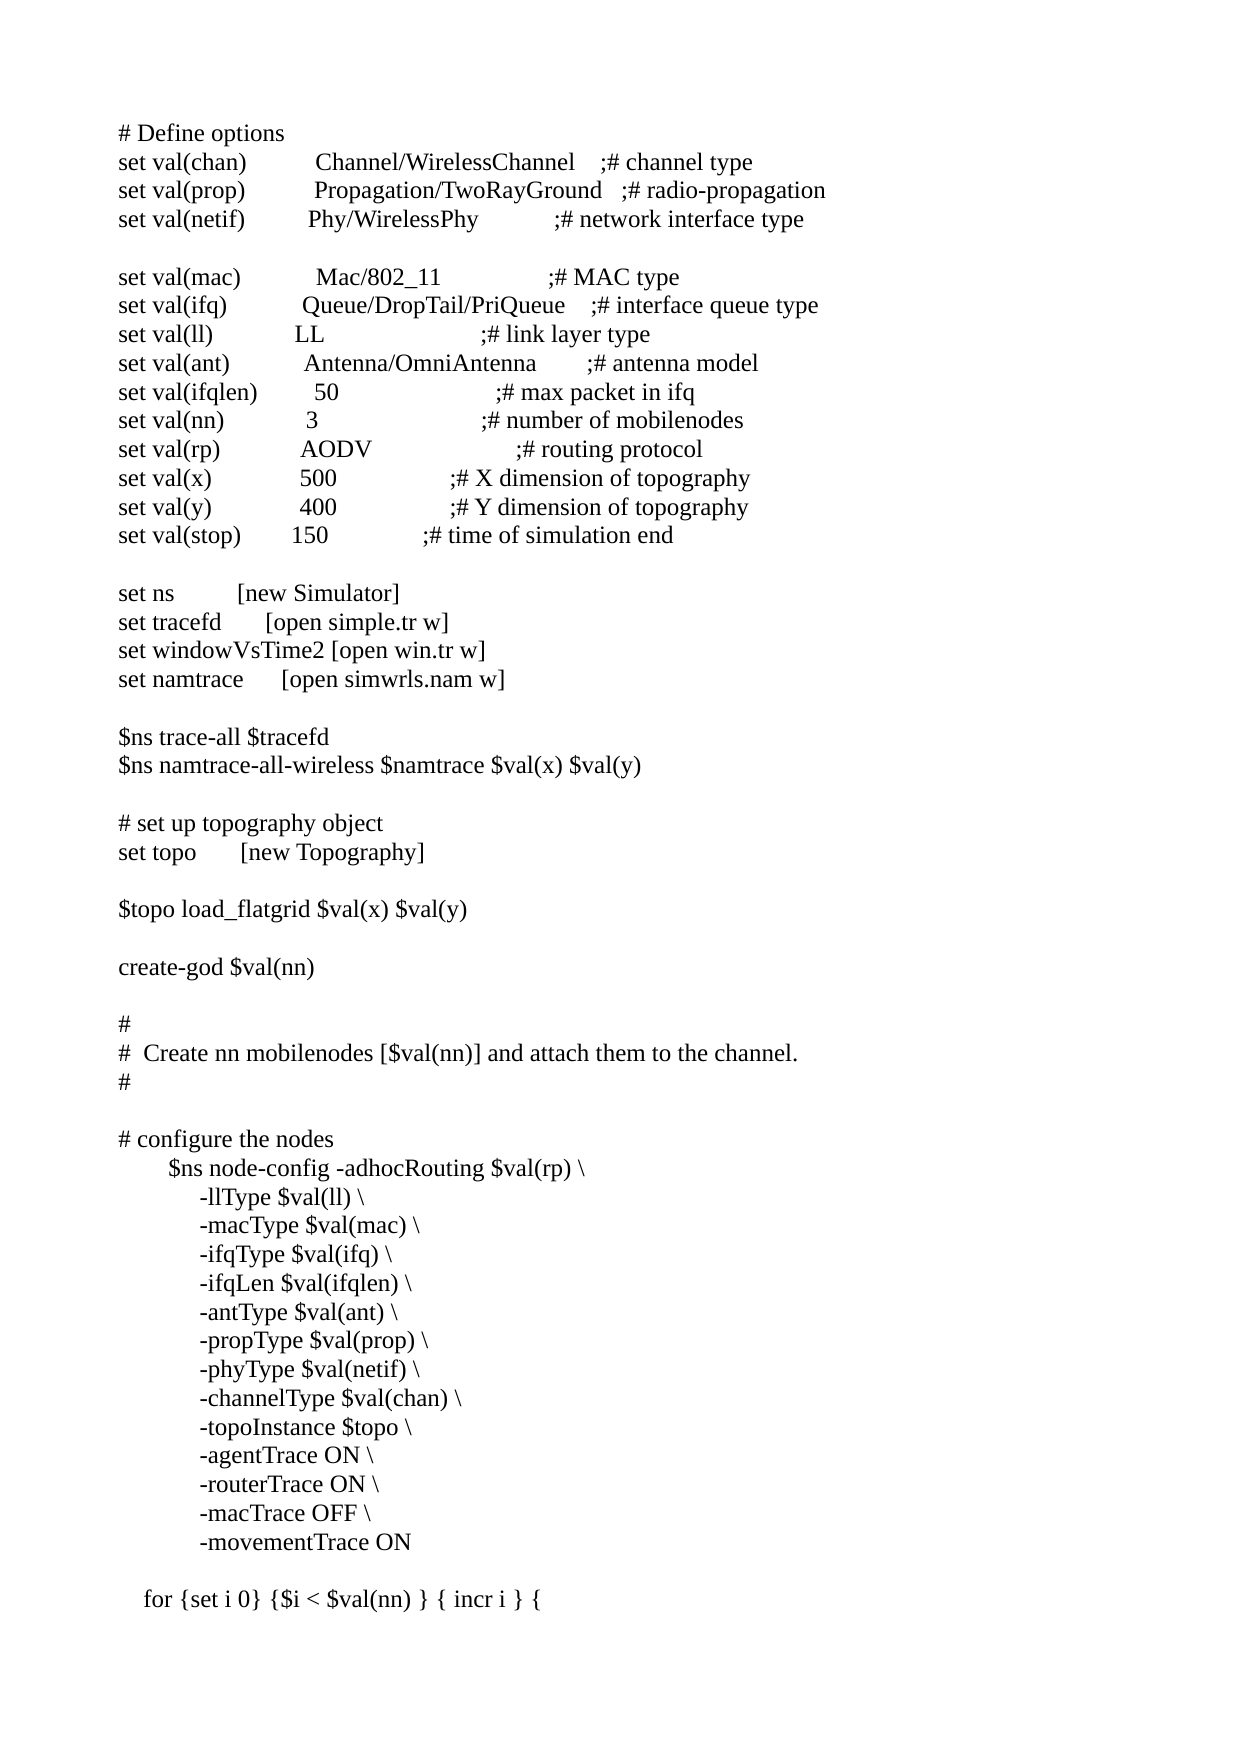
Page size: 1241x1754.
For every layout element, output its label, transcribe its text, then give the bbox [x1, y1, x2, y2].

text set val(mac) Mac/802_11 ;# MAC type [118, 262, 1122, 291]
text set tracefd [open simple.tr w] [118, 607, 1122, 636]
text set val(nn) 3 ;# number of mobilenodes [118, 406, 1122, 434]
text set windowVsTime2 [open win.tr w] [118, 636, 1122, 664]
text set namtrace [open simwrls.nam w] [118, 664, 1122, 693]
text set topo [new Topography] [118, 837, 1122, 866]
text for {set i 0} {$i < $val(nn) } { incr i } { [118, 1584, 1122, 1613]
text set val(rp) AODV ;# routing protocol [118, 434, 1122, 463]
text $ns trace-all $tracefd [118, 722, 1122, 751]
text set val(netif) Phy/WirelessPhy ;# network interface type [118, 204, 1122, 233]
text -macType $val(mac) \ [118, 1211, 1122, 1239]
text # [118, 1067, 1122, 1096]
text set ns [new Simulator] [118, 578, 1122, 607]
text # Create nn mobilenodes [$val(nn)] and attach them to the channel. [118, 1038, 1122, 1067]
text -channelType $val(chan) \ [118, 1383, 1122, 1412]
text -antType $val(ant) \ [118, 1297, 1122, 1326]
text create-god $val(nn) [118, 952, 1122, 981]
text set val(chan) Channel/WirelessChannel ;# channel type [118, 147, 1122, 176]
text set val(x) 500 ;# X dimension of topography [118, 463, 1122, 492]
text set val(prop) Propagation/TwoRayGround ;# radio-propagation [118, 176, 1122, 204]
text # [118, 1009, 1122, 1038]
text -propType $val(prop) \ [118, 1326, 1122, 1354]
text -movementTrace ON [118, 1527, 1122, 1556]
text -agentTrace ON \ [118, 1441, 1122, 1469]
text -llType $val(ll) \ [118, 1182, 1122, 1211]
text # configure the nodes [118, 1124, 1122, 1153]
text -routerTrace ON \ [118, 1469, 1122, 1498]
text set val(stop) 150 ;# time of simulation end [118, 521, 1122, 549]
text set val(ant) Antenna/OmniAntenna ;# antenna model [118, 348, 1122, 377]
text -topoInstance $topo \ [118, 1412, 1122, 1441]
text set val(ifq) Queue/DropTail/PriQueue ;# interface queue type [118, 291, 1122, 319]
text -ifqLen $val(ifqlen) \ [118, 1268, 1122, 1297]
text $ns node-config -adhocRouting $val(rp) \ [118, 1153, 1122, 1182]
text -phyType $val(netif) \ [118, 1354, 1122, 1383]
text -ifqType $val(ifq) \ [118, 1239, 1122, 1268]
text # set up topography object [118, 808, 1122, 837]
text $topo load_flatgrid $val(x) $val(y) [118, 894, 1122, 923]
text set val(ifqlen) 50 ;# max packet in ifq [118, 377, 1122, 406]
text -macTrace OFF \ [118, 1498, 1122, 1527]
text set val(ll) LL ;# link layer type [118, 319, 1122, 348]
text set val(y) 400 ;# Y dimension of topography [118, 492, 1122, 521]
text # Define options [118, 118, 1122, 147]
text $ns namtrace-all-wireless $namtrace $val(x) $val(y) [118, 751, 1122, 779]
